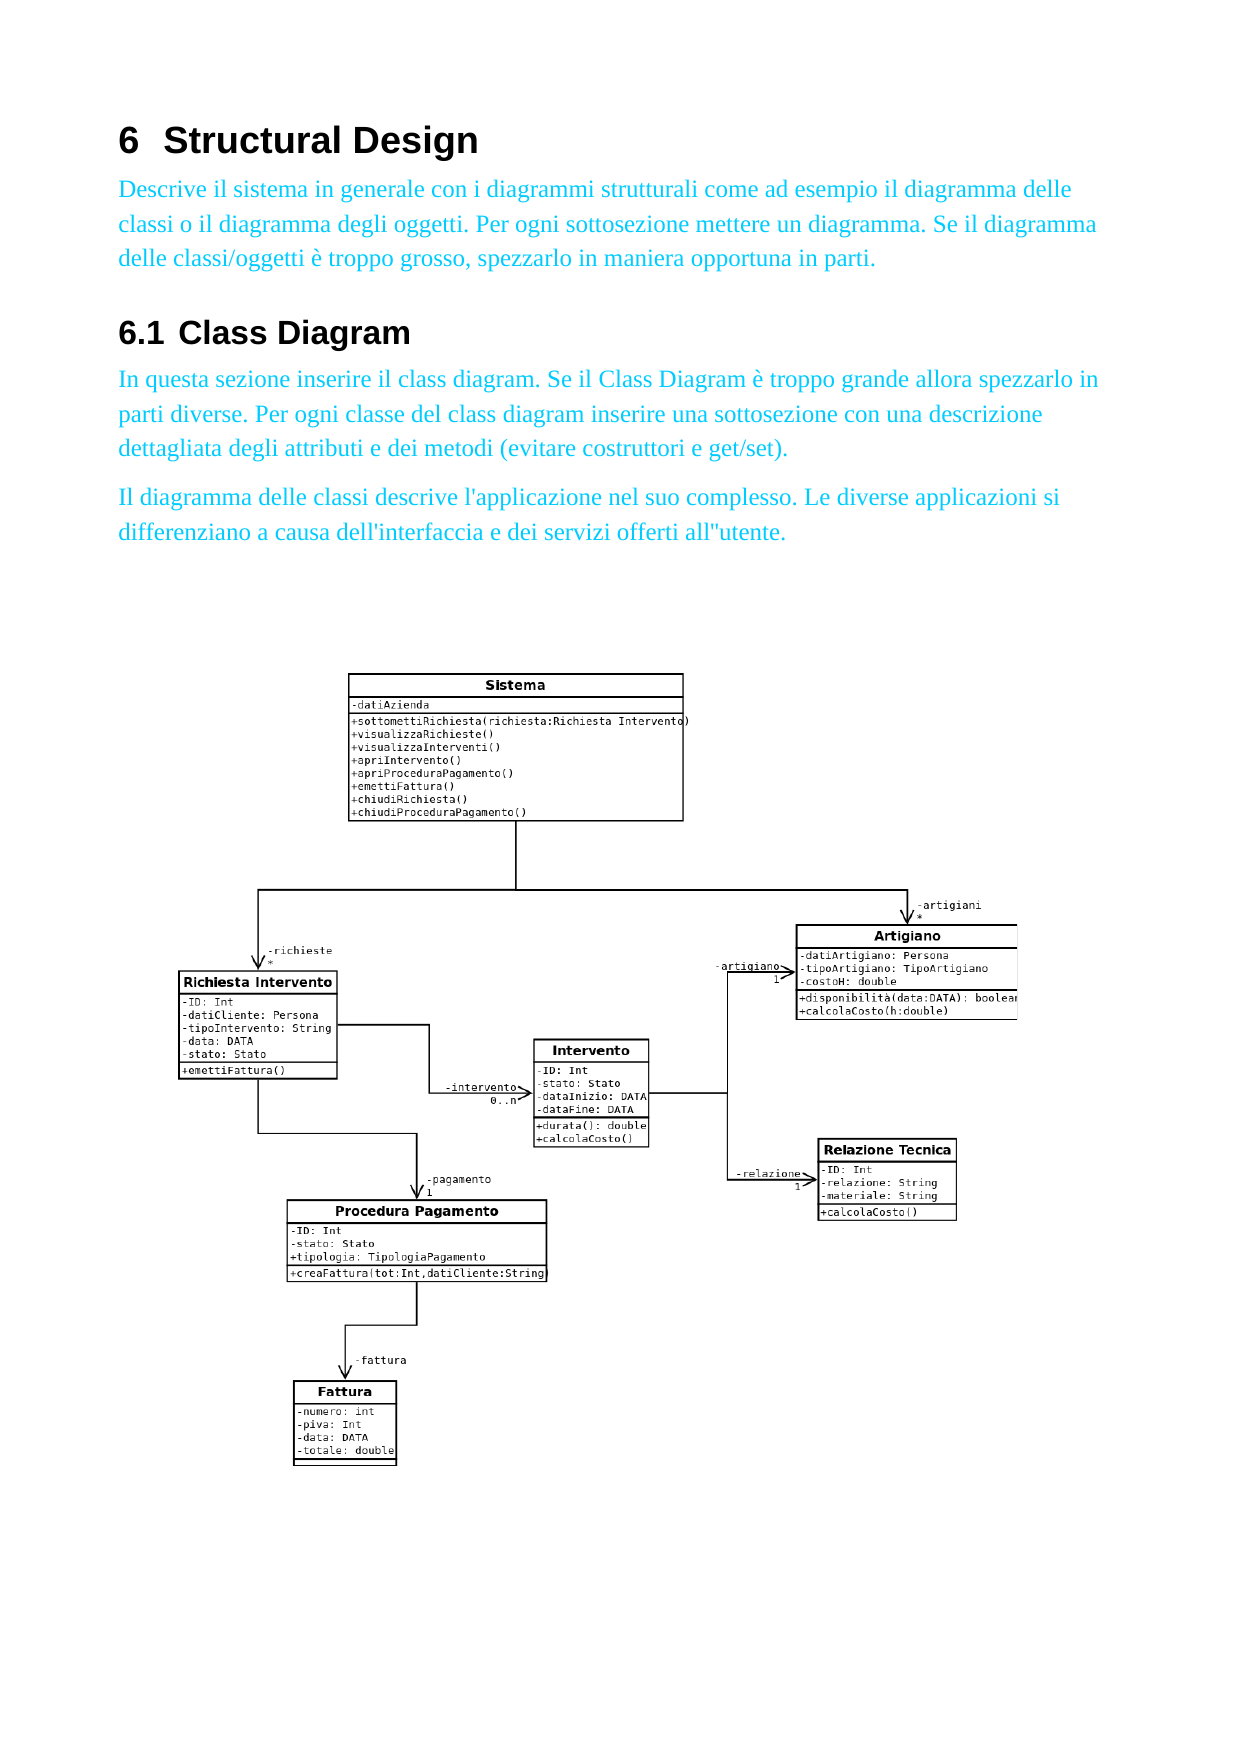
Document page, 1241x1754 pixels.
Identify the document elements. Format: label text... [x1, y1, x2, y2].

subtitle Structural Design [118, 118, 1122, 162]
picture [178, 673, 1018, 1466]
text Descrive il sistema in generale con i diagrammi strutturali come ad esempio il diagramma delle classi o il diagramma degli oggetti. Per ogni sottosezione mettere un diagramma. Se il diagramma delle classi/oggetti è troppo grosso, spezzarlo in maniera opportuna in parti. [118, 174, 1122, 272]
subtitle Class Diagram [118, 313, 1122, 352]
text In questa sezione inserire il class diagram. Se il Class Diagram è troppo grande allora spezzarlo in parti diverse. Per ogni classe del class diagram inserire una sottosezione con una descrizione dettagliata degli attributi e dei metodi (evitare costruttori e get/set). [118, 364, 1122, 462]
text Il diagramma delle classi descrive l'applicazione nel suo complesso. Le diverse applicazioni si differenziano a causa dell'interfaccia e dei servizi offerti all''utente. [118, 482, 1122, 546]
